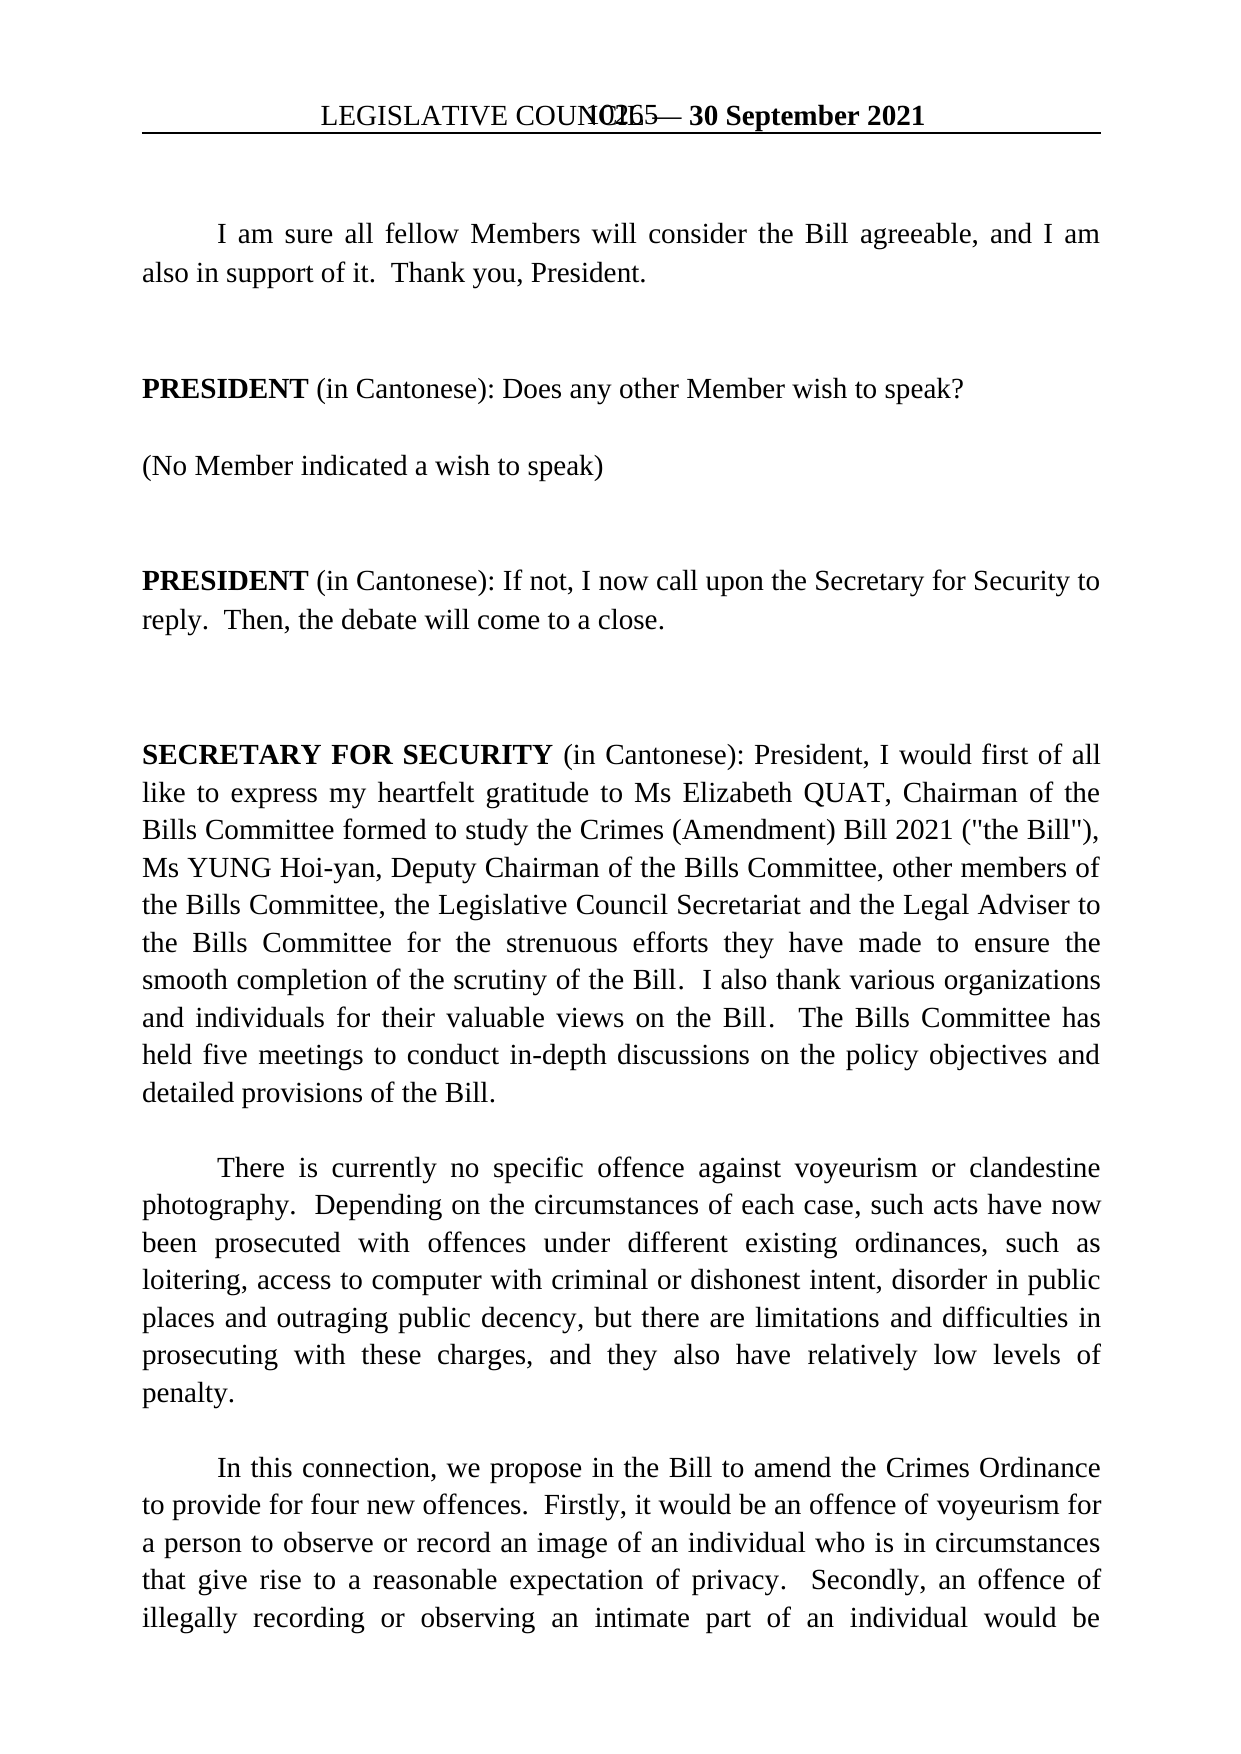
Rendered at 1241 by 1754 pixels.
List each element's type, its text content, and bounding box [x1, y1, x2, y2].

text I am sure all fellow Members will consider the Bill agreeable, and I am also in support of it. Thank you, President. [142, 212, 1101, 289]
text PRESIDENT (in Cantonese): If not, I now call upon the Secretary for Security to reply. Then, the debate will come to a close. [142, 558, 1101, 636]
text (No Member indicated a wish to speak) [142, 443, 1101, 481]
text In this connection, we propose in the Bill to amend the Crimes Ordinance to provide for four new offences. Firstly, it would be an offence of voyeurism for a person to observe or record an image of an individual who is in circumstances that give rise to a reasonable expectation of privacy. Secondly, an offence of illegally recording or observing an intimate part of an individual would be [142, 1446, 1101, 1633]
text There is currently no specific offence against voyeurism or clandestine photography. Depending on the circumstances of each case, such acts have now been prosecuted with offences under different existing ordinances, such as loitering, access to computer with criminal or dishonest intent, disorder in public places and outraging public decency, but there are limitations and difficulties in prosecuting with these charges, and they also have relatively low levels of penalty. [142, 1146, 1101, 1408]
text SECRETARY FOR SECURITY (in Cantonese): President, I would first of all like to express my heartfelt gratitude to Ms Elizabeth QUAT, Chairman of the Bills Committee formed to study the Crimes (Amendment) Bill 2021 ("the Bill"), Ms‍ YUNG Hoi-yan, Deputy Chairman of the Bills Committee, other members of the Bills Committee, the Legislative Council Secretariat and the Legal Adviser to the Bills Committee for the strenuous efforts they have made to ensure the smooth completion of the scrutiny of the Bill. I also thank various organizations and individuals for their valuable views on the Bill. The Bills Committee has held five meetings to conduct in-depth discussions on the policy objectives and detailed provisions of the Bill. [142, 733, 1101, 1108]
text PRESIDENT (in Cantonese): Does any other Member wish to speak? [142, 366, 1101, 404]
